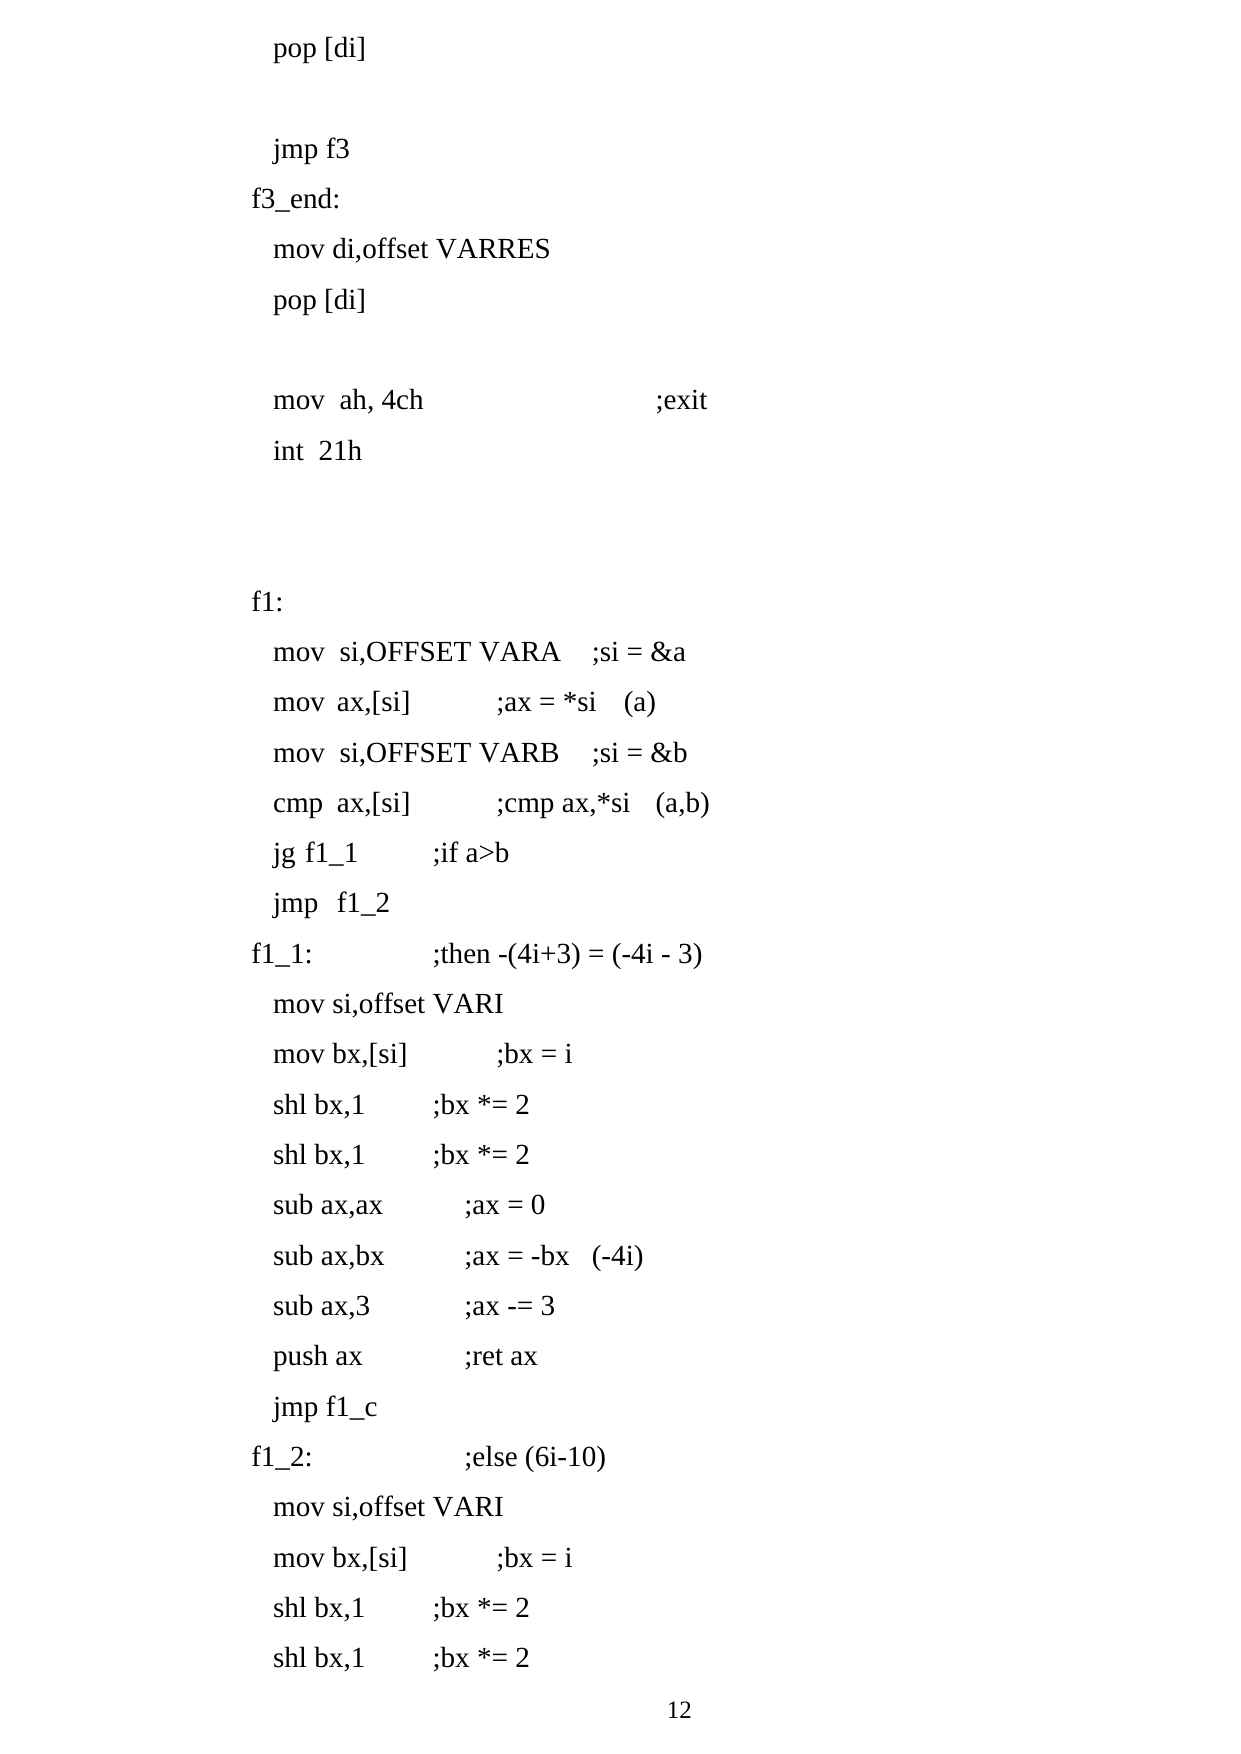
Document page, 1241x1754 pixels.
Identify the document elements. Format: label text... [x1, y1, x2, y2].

text pop [di] [177, 282, 1181, 315]
text shl bx,1 ;bx *= 2 [177, 1590, 1181, 1623]
text sub ax,ax ;ax = 0 [177, 1187, 1181, 1221]
text int 21h [177, 433, 1181, 466]
text mov di,offset VARRES [177, 232, 1181, 265]
text mov bx,[si] ;bx = i [177, 1540, 1181, 1573]
text shl bx,1 ;bx *= 2 [177, 1137, 1181, 1171]
text mov si,OFFSET VARB ;si = &b [177, 735, 1181, 768]
text mov ax,[si] ;ax = *si (a) [177, 684, 1181, 718]
text f1_2: ;else (6i-10) [177, 1439, 1181, 1473]
text jmp f1_c [177, 1389, 1181, 1422]
text mov si,OFFSET VARA ;si = &a [177, 634, 1181, 668]
text f3_end: [177, 181, 1181, 215]
text sub ax,bx ;ax = -bx (-4i) [177, 1238, 1181, 1271]
text jg f1_1 ;if a>b [177, 835, 1181, 869]
text mov si,offset VARI [177, 1489, 1181, 1523]
text cmp ax,[si] ;cmp ax,*si (a,b) [177, 785, 1181, 818]
text pop [di] [177, 30, 1181, 64]
text shl bx,1 ;bx *= 2 [177, 1640, 1181, 1674]
text sub ax,3 ;ax -= 3 [177, 1288, 1181, 1322]
text jmp f1_2 [177, 886, 1181, 919]
text f1_1: ;then -(4i+3) = (-4i - 3) [177, 936, 1181, 969]
text mov ah, 4ch ;exit [177, 382, 1181, 416]
text f1: [177, 584, 1181, 617]
text mov bx,[si] ;bx = i [177, 1037, 1181, 1070]
text mov si,offset VARI [177, 986, 1181, 1020]
text jmp f3 [177, 131, 1181, 164]
text shl bx,1 ;bx *= 2 [177, 1087, 1181, 1120]
text push ax ;ret ax [177, 1338, 1181, 1372]
